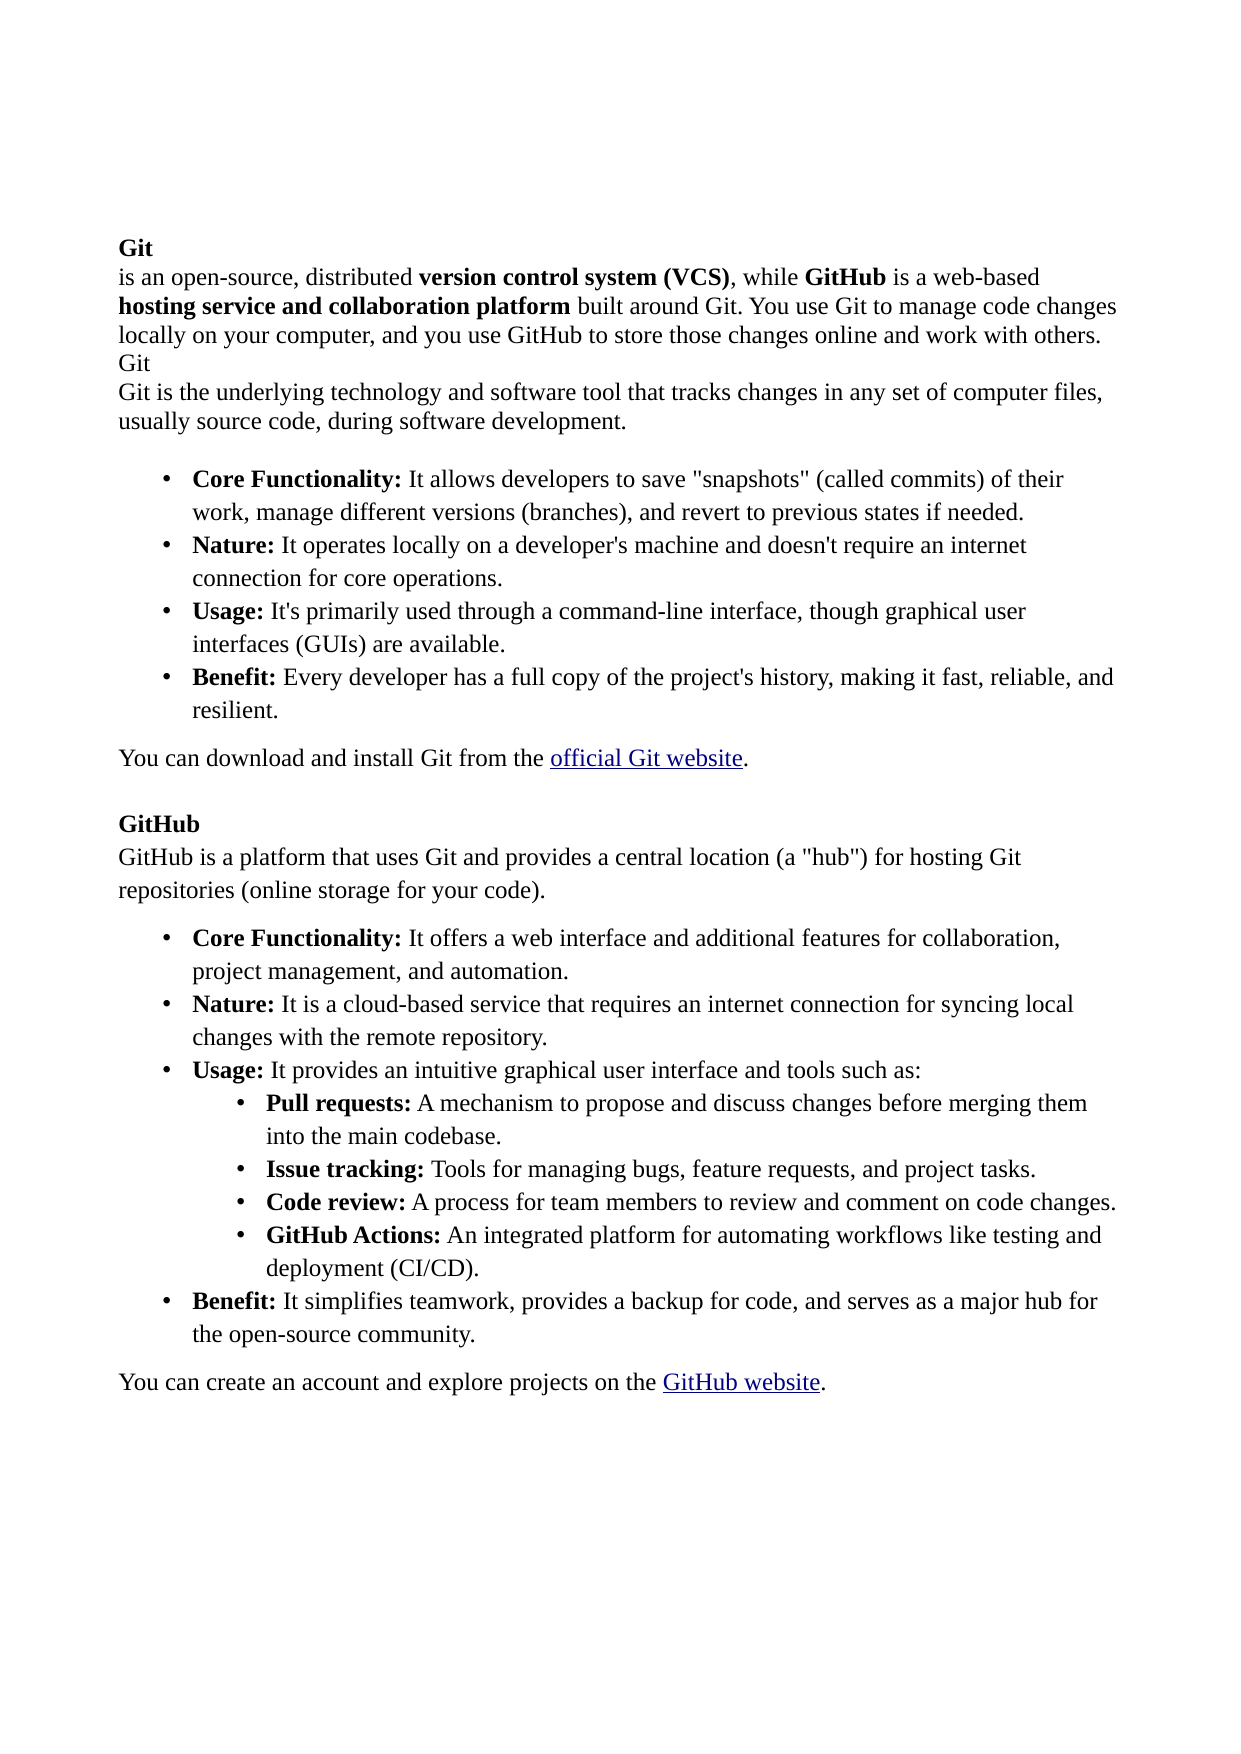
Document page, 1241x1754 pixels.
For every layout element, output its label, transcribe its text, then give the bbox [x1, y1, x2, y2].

list GitHub Actions: An integrated platform for automating workflows like testing and deployment (CI/CD). [236, 1220, 1122, 1282]
list Pull requests: A mechanism to propose and discuss changes before merging them into the main codebase. [236, 1088, 1122, 1149]
text You can create an account and explore projects on the GitHub website. [118, 1367, 1122, 1395]
list Code review: A process for team members to review and comment on code changes. [236, 1187, 1122, 1216]
text is an open-source, distributed version control system (VCS), while GitHub is a web-based hosting service and collaboration platform built around Git. You use Git to manage code changes locally on your computer, and you use GitHub to store those changes online and work with others. [118, 262, 1122, 348]
text GitHub [118, 809, 1122, 838]
text Git is the underlying technology and software tool that tracks changes in any set of computer files, usually source code, during software development. [118, 377, 1122, 435]
list Usage: It's primarily used through a command-line interface, though graphical user interfaces (GUIs) are available. [162, 596, 1122, 658]
list Issue tracking: Tools for managing bugs, feature requests, and project tasks. [236, 1154, 1122, 1183]
list Usage: It provides an intuitive graphical user interface and tools such as: [162, 1055, 1122, 1083]
list Core Functionality: It offers a web interface and additional features for collaboration, project management, and automation. [162, 923, 1122, 984]
text GitHub is a platform that uses Git and provides a central location (a "hub") for hosting Git repositories (online storage for your code). [118, 842, 1122, 904]
text Git [118, 348, 1122, 377]
list Benefit: It simplifies teamwork, provides a backup for code, and serves as a major hub for the open-source community. [162, 1286, 1122, 1348]
list Nature: It operates locally on a developer's machine and doesn't require an internet connection for core operations. [162, 530, 1122, 592]
list Nature: It is a cloud-based service that requires an internet connection for syncing local changes with the remote repository. [162, 989, 1122, 1051]
list Benefit: Every developer has a full copy of the project's history, making it fast, reliable, and resilient. [162, 662, 1122, 724]
text Git [118, 233, 1122, 262]
text You can download and install Git from the official Git website. [118, 743, 1122, 772]
list Core Functionality: It allows developers to save "snapshots" (called commits) of their work, manage different versions (branches), and revert to previous states if needed. [162, 464, 1122, 526]
